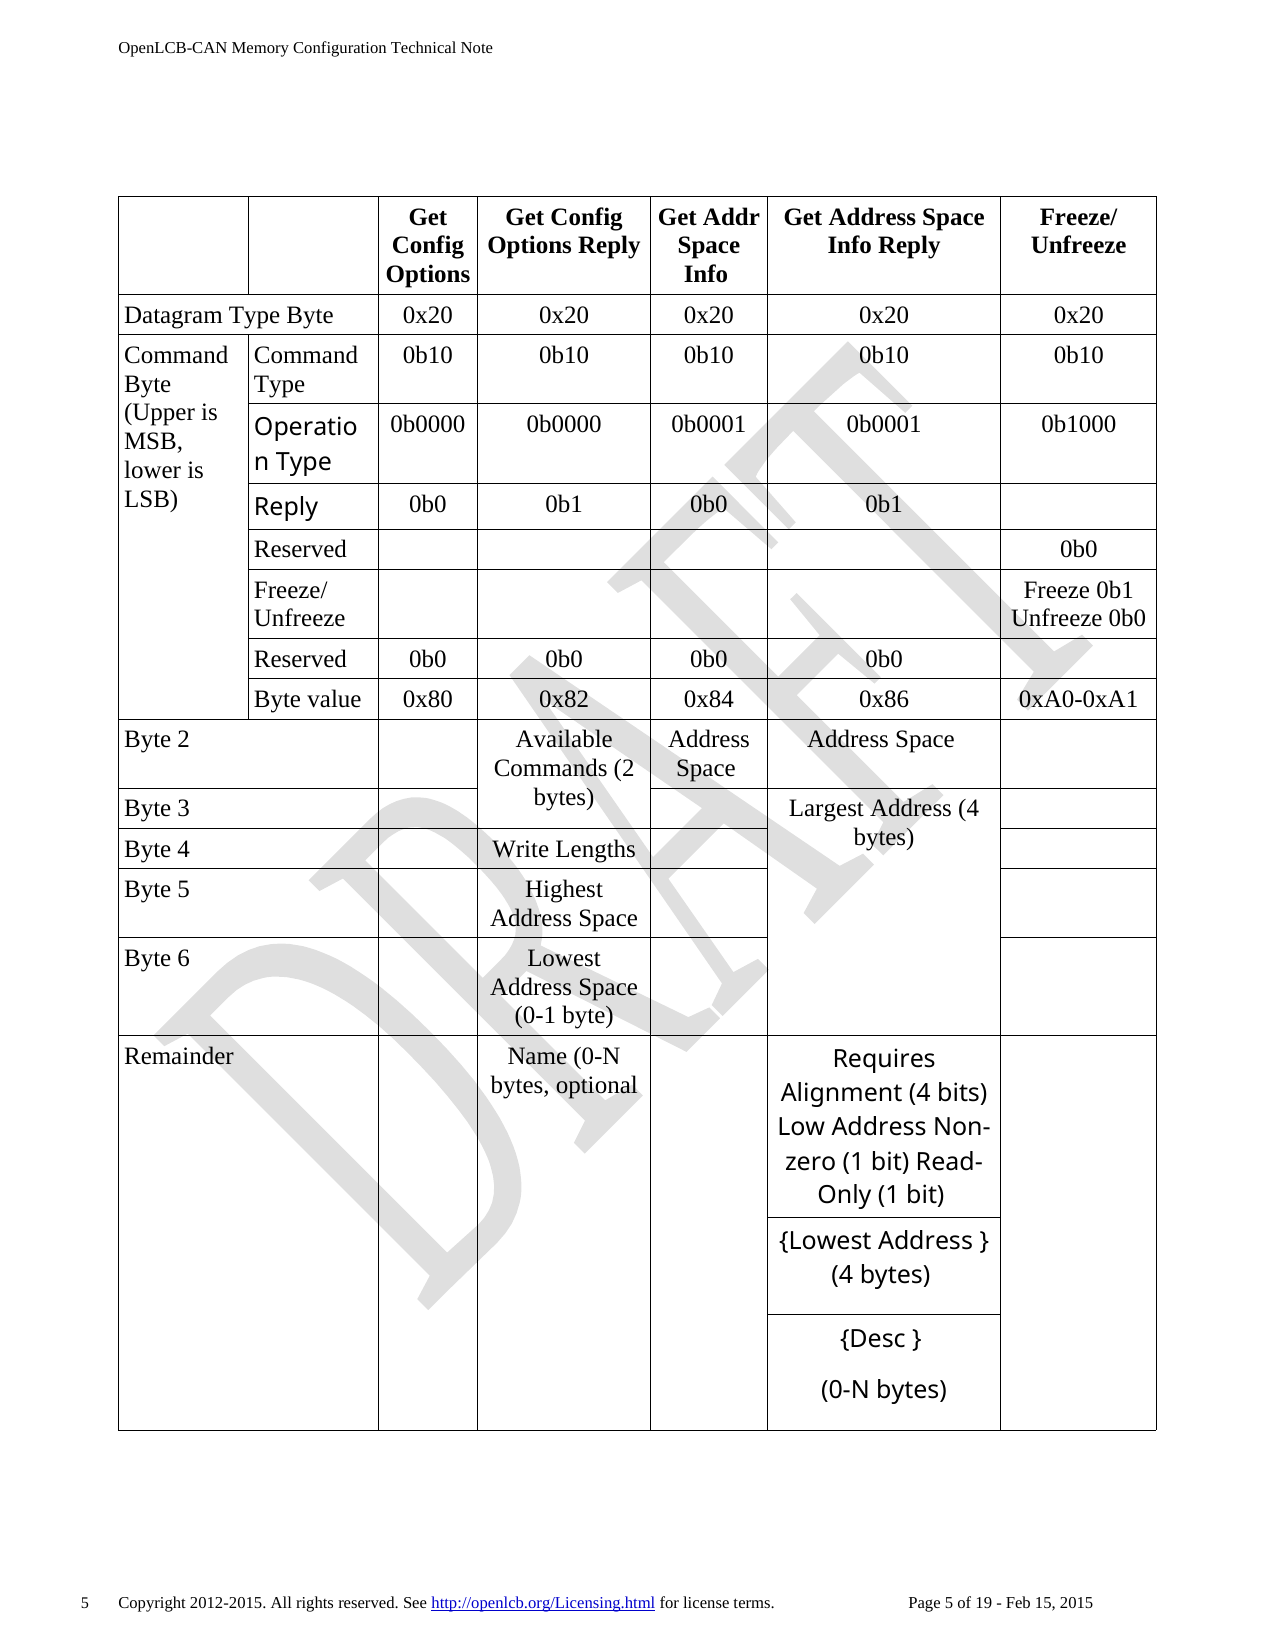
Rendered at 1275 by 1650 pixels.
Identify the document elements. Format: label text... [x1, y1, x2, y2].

table_cell [651, 882, 689, 937]
table_cell [768, 708, 778, 718]
table_cell 0x82 [549, 705, 569, 718]
table_cell Highest Address Space [478, 869, 515, 937]
table_cell 0x82 [478, 679, 538, 718]
table_cell [478, 530, 650, 569]
table_cell 0b0 [651, 484, 704, 528]
table_cell 0x20 [651, 295, 767, 334]
table_cell 0x20 [768, 295, 1000, 334]
table_cell [478, 570, 650, 638]
table_cell [768, 432, 844, 483]
table_cell 0x20 [478, 295, 650, 334]
table_cell 0b0 [700, 511, 745, 528]
table_cell Byte 3 [119, 789, 378, 828]
table_cell 0b0001 [651, 404, 767, 483]
table_cell [651, 938, 767, 1035]
table_cell [934, 530, 1000, 569]
table_cell [379, 789, 477, 824]
table_cell Requires Alignment (4 bits) Low Address Non-zero (1 bit) Read-Only (1 bit) [768, 1036, 1000, 1217]
table_cell 0b1 [768, 510, 786, 528]
table_cell 0b0 [651, 639, 738, 678]
table_cell Byte 4 [119, 829, 358, 868]
table_cell [1062, 639, 1156, 678]
table_cell [1001, 640, 1033, 678]
table_cell 0b0 [379, 484, 477, 528]
table_cell [651, 829, 680, 856]
table_cell 0b0 [1001, 530, 1156, 569]
table_header Get Addr Space Info [651, 197, 767, 294]
table_cell 0b1 [768, 484, 889, 528]
table_header Get Config Options [379, 197, 477, 294]
table_cell Lowest Address Space (0-1 byte) [478, 938, 514, 977]
table_cell 0b0000 [379, 404, 477, 483]
table_cell [665, 530, 767, 569]
table_cell [681, 829, 767, 868]
table_cell Freeze/ Unfreeze [249, 570, 378, 638]
table_cell 0x80 [379, 679, 477, 718]
table_cell 0b0 [379, 639, 477, 678]
table_header Get Address Space Info Reply [768, 197, 1000, 294]
table_cell 0x20 [379, 295, 477, 334]
table_cell [1001, 869, 1156, 937]
table_cell [711, 938, 767, 971]
table_cell Write Lengths [483, 829, 641, 868]
table_cell [379, 916, 400, 937]
table_cell Highest Address Space [519, 869, 650, 937]
table_cell Byte 2 [119, 720, 378, 788]
table_cell [974, 570, 1000, 596]
table_cell [444, 938, 477, 971]
table_cell Reply [249, 484, 378, 528]
table_cell Datagram Type Byte [119, 295, 378, 334]
table_cell [1043, 639, 1073, 650]
table_cell [815, 655, 866, 678]
table_cell 0x84 [651, 679, 767, 718]
table_cell [1001, 1036, 1156, 1429]
table_cell Name (0-N bytes, optional [478, 1036, 650, 1429]
table_cell Freeze 0b1 Unfreeze 0b0 [1001, 570, 1156, 638]
table_cell 0x20 [1001, 295, 1156, 334]
table_cell [379, 720, 477, 788]
table_cell [379, 530, 477, 569]
table_cell [651, 1036, 767, 1429]
table_cell [1001, 938, 1156, 1035]
table_cell 0b0000 [478, 404, 650, 483]
table_cell 0b10 [651, 335, 767, 403]
table_cell [379, 1036, 477, 1251]
table_cell Address Space [768, 720, 848, 788]
table_cell [728, 789, 767, 815]
table_cell [379, 1027, 387, 1035]
table_cell 0b0 [722, 484, 767, 528]
table_cell 0x86 [798, 679, 1000, 718]
table_cell 0b1000 [1001, 404, 1156, 483]
table_cell Byte 6 [119, 938, 378, 1035]
table_cell [379, 570, 477, 638]
table_cell [651, 530, 658, 537]
table_cell 0b10 [768, 335, 1000, 403]
table_cell 0b0 [478, 639, 650, 678]
table_cell [635, 829, 650, 851]
table_cell 0b1 [888, 484, 1000, 528]
table_cell Byte 5 [119, 869, 378, 937]
table_cell [1001, 484, 1156, 528]
table_cell Address Space [651, 720, 767, 788]
table_cell Remainder [119, 1036, 378, 1429]
table_cell [651, 591, 698, 638]
table_header [249, 197, 378, 294]
table_cell Operation Type [249, 404, 378, 483]
table_cell [1001, 829, 1156, 868]
table_cell Available Commands (2 bytes) [478, 720, 614, 828]
table_cell Command Byte (Upper is MSB, lower is LSB) [119, 335, 248, 718]
table_header Freeze/ Unfreeze [1001, 197, 1156, 294]
table_cell [742, 639, 767, 664]
table_cell [768, 570, 999, 638]
table_cell 0b0 [844, 639, 1000, 678]
table_cell [366, 849, 378, 868]
table_cell 0b1 [478, 484, 650, 528]
table_cell [768, 404, 784, 420]
table_cell [673, 570, 767, 638]
table_cell [379, 938, 477, 1035]
table_cell Command Type [249, 335, 378, 403]
table_cell [379, 869, 477, 937]
table_cell Largest Address (4 bytes) [768, 789, 1000, 1035]
table_header [119, 197, 248, 294]
table_cell [379, 829, 477, 868]
table_cell 0b10 [478, 335, 650, 403]
table_cell [379, 1226, 477, 1429]
table_cell [768, 530, 930, 569]
table_header Get Config Options Reply [478, 197, 650, 294]
table_cell [670, 869, 767, 937]
table_cell 0b0001 [815, 404, 1000, 483]
table_cell Reserved [249, 639, 378, 678]
table_cell [1001, 720, 1156, 788]
table_cell 0xA0-0xA1 [1001, 679, 1156, 718]
table_cell Address Space [823, 720, 1000, 788]
table_cell 0x82 [566, 679, 650, 718]
table_cell 0b10 [379, 335, 477, 403]
table_cell {Desc } (0-N bytes) [768, 1315, 1000, 1429]
table_cell Byte value [249, 679, 378, 718]
table_cell Lowest Address Space (0-1 byte) [541, 938, 650, 997]
table_cell {Lowest Address } (4 bytes) [768, 1218, 1000, 1314]
table_cell [651, 789, 701, 828]
table_cell Lowest Address Space (0-1 byte) [502, 972, 650, 1035]
table_cell 0b10 [1001, 335, 1156, 403]
table_cell [436, 1036, 477, 1082]
table_cell Available Commands (2 bytes) [559, 720, 650, 828]
table_cell [1001, 789, 1156, 828]
table_cell [768, 639, 814, 675]
table_cell Reserved [249, 530, 378, 569]
